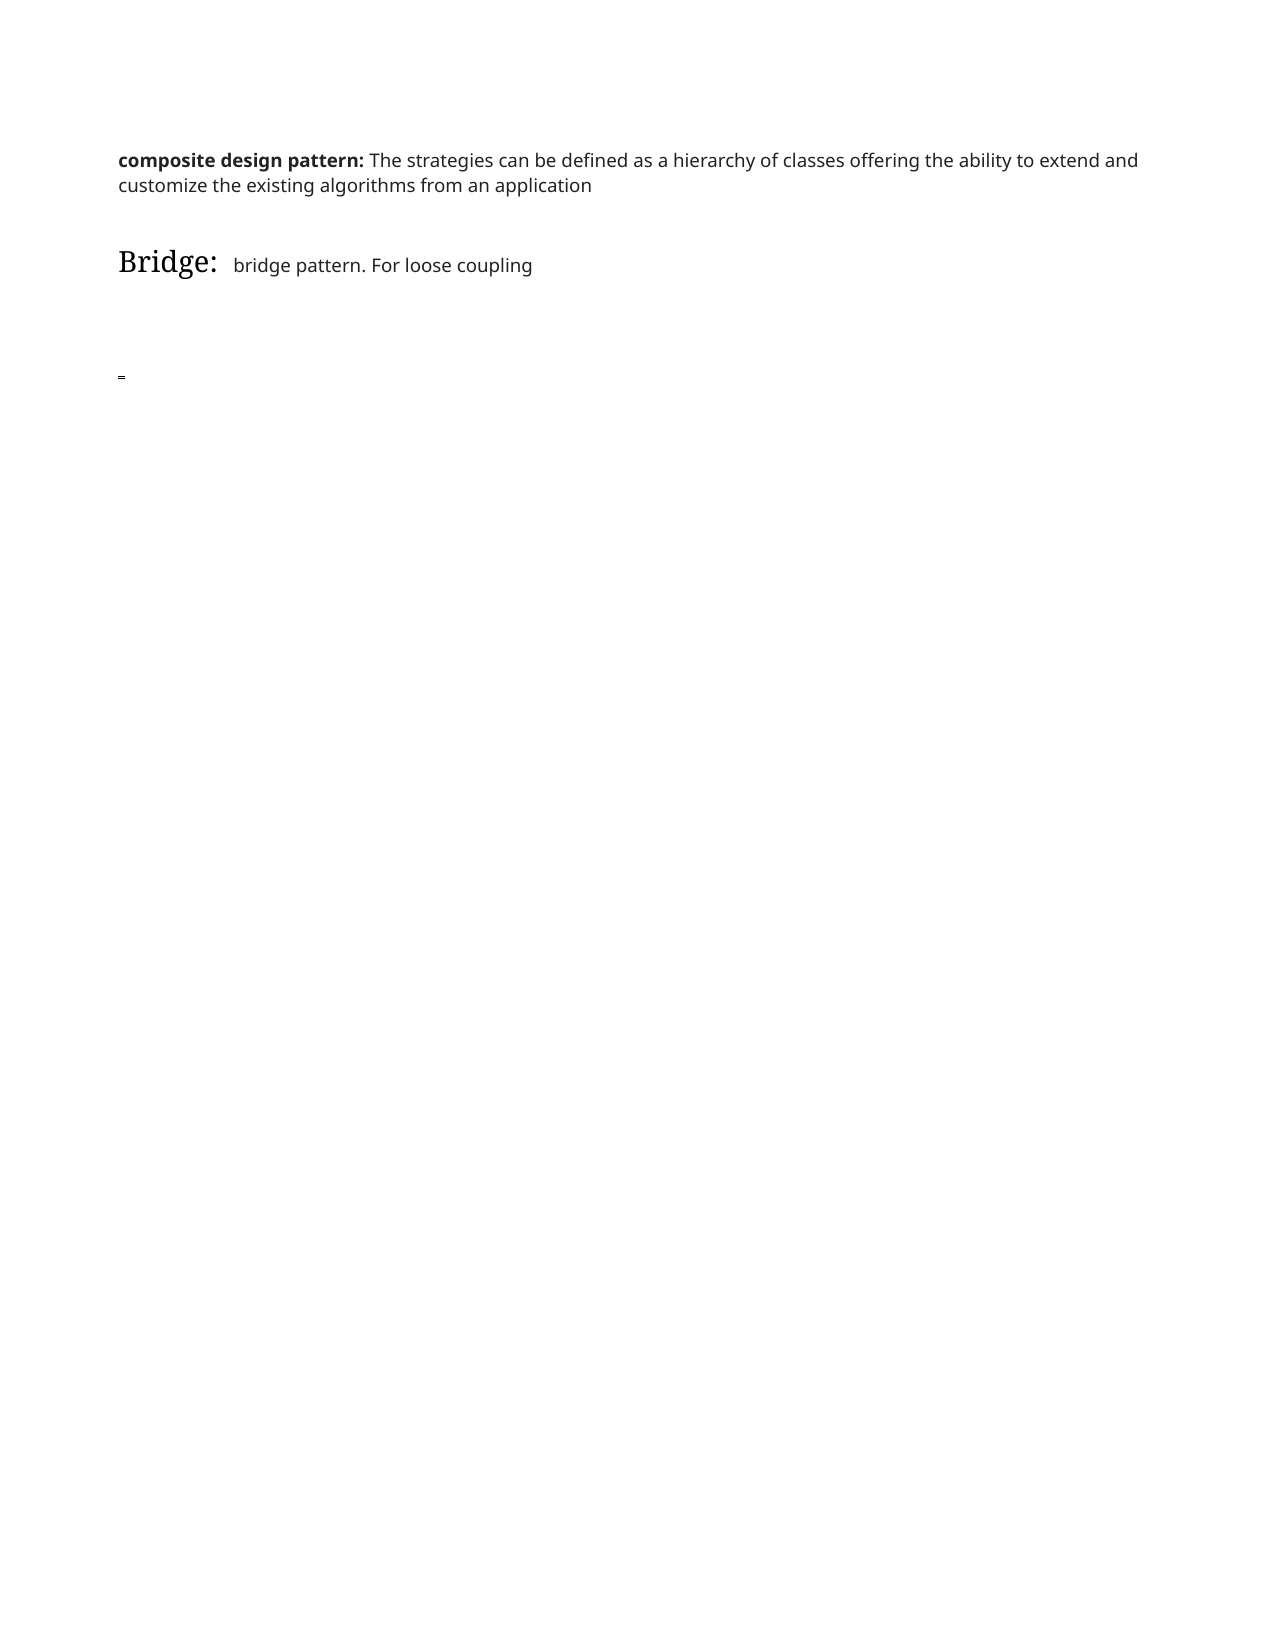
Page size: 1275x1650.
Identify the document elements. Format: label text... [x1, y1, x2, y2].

subtitle Bridge: bridge pattern. For loose coupling [118, 241, 1157, 281]
text composite design pattern: The strategies can be defined as a hierarchy of classes offering the ability to extend and customize the existing algorithms from an application [118, 147, 1157, 198]
